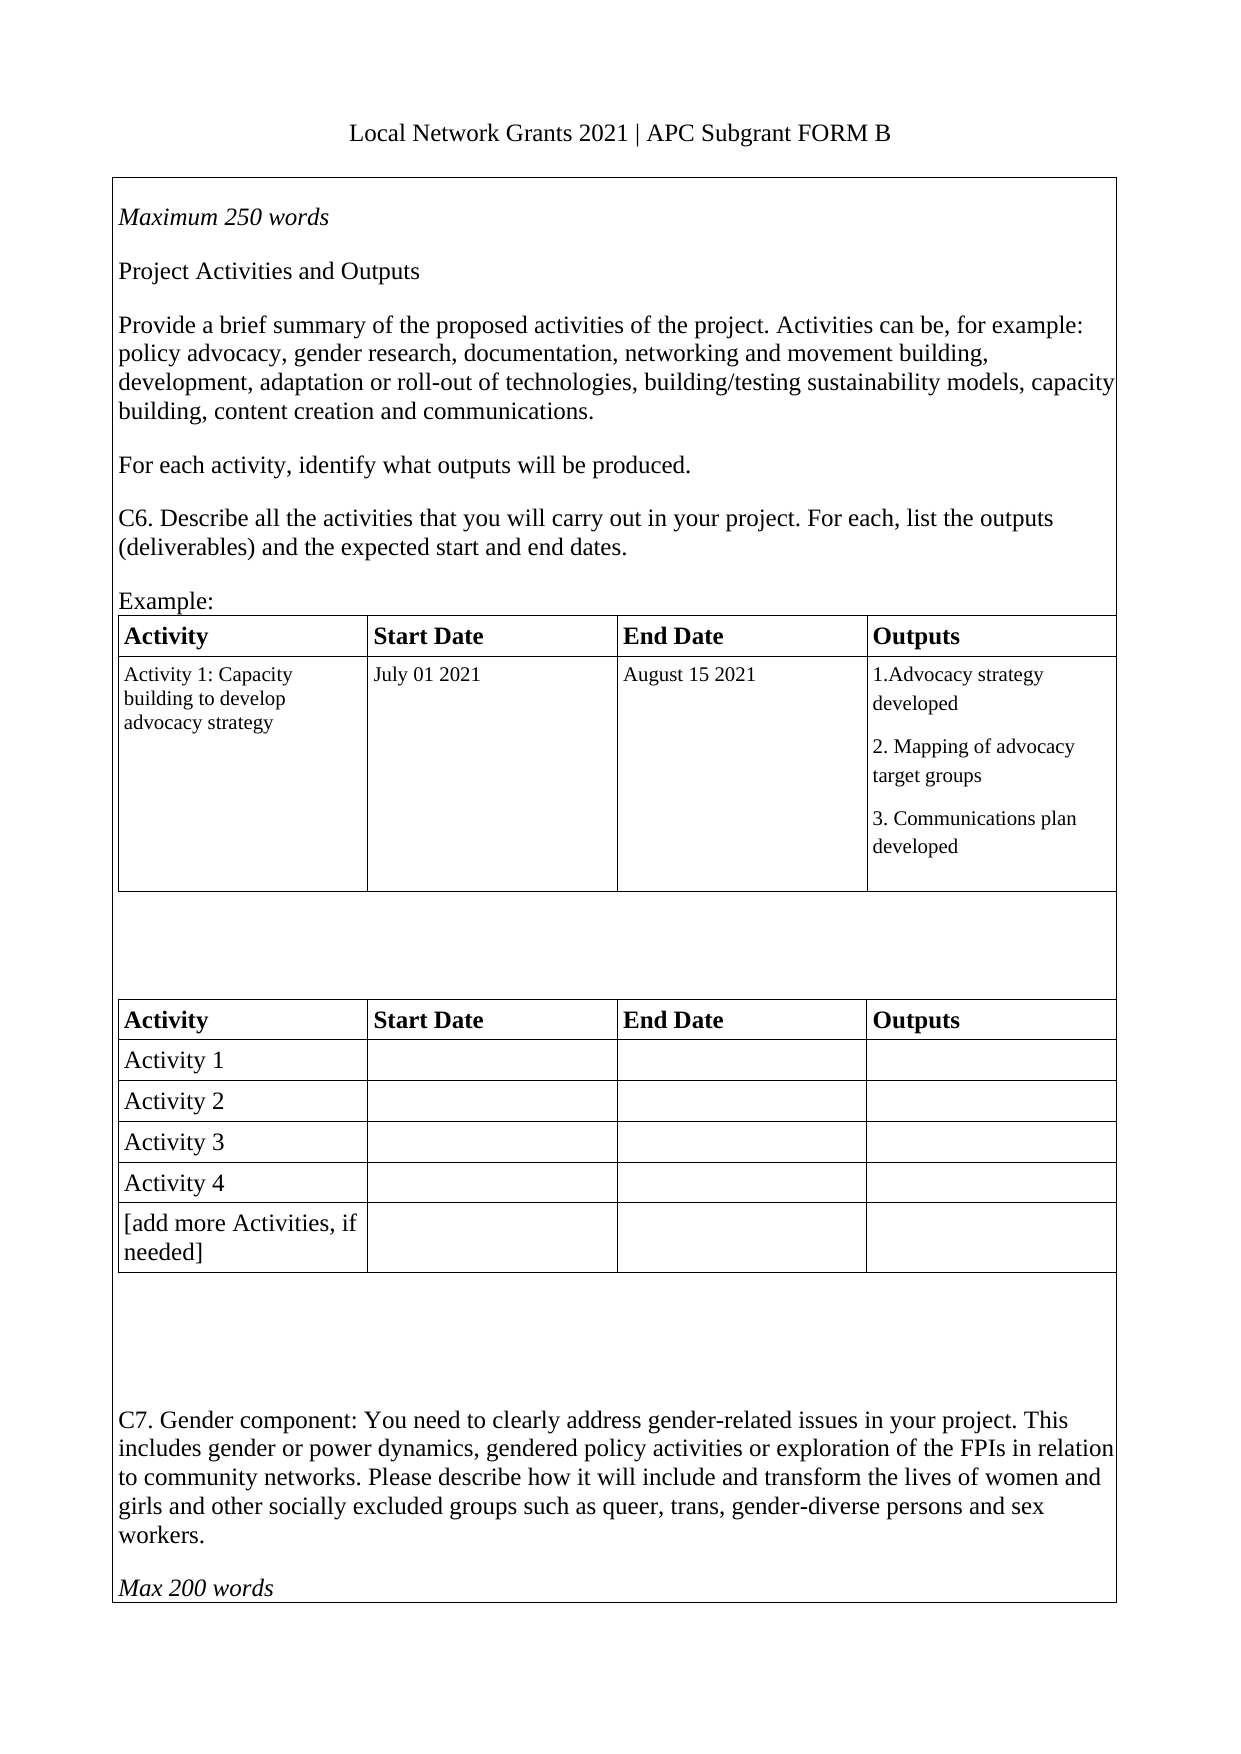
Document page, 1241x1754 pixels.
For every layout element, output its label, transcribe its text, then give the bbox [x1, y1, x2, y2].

table_cell [368, 1203, 617, 1272]
table_cell [867, 1163, 1116, 1202]
table_cell [368, 1122, 617, 1161]
table_cell [618, 1203, 866, 1272]
table_cell August 15 2021 [618, 657, 867, 891]
table_header Start Date [368, 616, 617, 656]
table_cell [867, 1122, 1116, 1161]
table_header Activity [119, 1000, 367, 1039]
table_cell [618, 1040, 866, 1080]
table_cell [add more Activities, if needed] [119, 1203, 367, 1272]
table_cell [368, 1081, 617, 1121]
table_cell [618, 1081, 866, 1121]
table_cell Activity 3 [119, 1122, 367, 1161]
table_header End Date [618, 616, 867, 656]
table_cell [368, 1163, 617, 1202]
table_cell [867, 1203, 1116, 1272]
table_cell [368, 1040, 617, 1080]
table_cell [618, 1122, 866, 1161]
table_header Activity [119, 616, 367, 656]
table_header Outputs [867, 1000, 1116, 1039]
table_cell 1.Advocacy strategy developed 2. Mapping of advocacy target groups 3. Communications plan developed [868, 657, 1116, 891]
table_header End Date [618, 1000, 866, 1039]
table_cell [867, 1081, 1116, 1121]
table_cell Activity 4 [119, 1163, 367, 1202]
table_cell July 01 2021 [368, 657, 617, 891]
table_header Start Date [368, 1000, 617, 1039]
table_header Form B: Call for Local Network Grants What this is about The Local Networks 2021 Grant programme aims to support digital inclusion activities or projects that specifically contribute towards the implementation and sustainability of new community networks (CNs), expansion and replication of existing CNs or increasing the awareness about CNs generally. Support will focus on three areas: 1) technology, innovation and development; 2) gender and women’s participation; and 3) enabling policy and regulatory frameworks. These grants are made possible through funding from the Swedish International Development Cooperation Agency (Sida) as part of the following project: Connecting the unconnected: Supporting community networks and other community-based connectivity initiatives. The overall objective is to support existing and emerging community-led projects and initiatives, and community network builders and digital access advocates that are linked to technological innovation and appropriation, gender and women’s participation, community-led processes, and policy-related aspects of CNs. Additionally, we are looking for ways to increase the resilience of CNs during the ongoing global pandemic and thereby strengthen critical social and physical infrastructure for communities and civil society in a sustainable way. The three primary focus areas are briefly described below. Please note that the examples given are are not exhaustive and proposals for deployments of innovative and socially relevant technologies are welcome. Focus Area 1: Technology, Innovation and Development – Support in this category seeks to enable a more sustainable community network environment, with an emphasis on the technology and deployment models that CNs use. To create such an environment, we are interested in proposals that explore the following: a) ways to overcome technical barriers facing local community networks; b) improved access to spectrum and new technologies that make efficient use of different parts of the spectrum; c) active fostering of diversity; and d) providing approaches to increase community resilience, such as incorporating environmental sustainability (e.g. alternative energy sources or sensor networks monitoring pollution or extractive industries) or social justice perspectives. Potential project topic areas include demonstration and testing of: Long distance connectivity links for remote community networks, such as LoRa (long range), shortwave/high frequency (HF) radio and WiLD (WiFi for long distance) radio links; Alternative local network/first-mile technologies such as fibre, GSM/LTE, open source in-house wireless data centre prototyping and sensor networks, as examples; Local services and server implementations, especially using low-cost single board computers such as the Raspberry Pi, captive portals, non-literate services, education and learning management systems (LMS), local voice calls and audio/video streaming for local radio/TV; Frugal technologies and innovation with an environmental justice lens such as reuse and repurposing of technology and the use of alternative energies and local materials; Technology that supports specific local community networks with applications for people with disabilities; Solutions and support for people in situations of forced or unintended migration, human rights and land rights defenders. Internet and cloud services for community networks. There is a potential for shared cloud services and secure services for community networks whereby arrangements are made around sharing the cost of hosting public-facing online services, including web sites, Voice over IP Protocol (VoIP) services, off-site backups, etc.; Documentation of new institutional/operating models and analytical studies that compare different approaches to operating community networks sustainably. Focus Area 2: Gender and Women’s Participation Women continue to be pushed to the sidelines in digital technology under patriarchy, including in CNs. Feminists and women engaging in digital technology and CNs report that technology tends to be placed at the centre, with men tending to dominate the narrative of needs, resulting in womens’ voices being dismissed or diminished. Recent reports about the COVID-19 pandemic also indicate that women, especially ones in rural or disadvantaged economic urban spaces, are the ones most affected by this crisis. This granting priority area aims to centre the relational aspect of CNs and specifically looks to honour the unpaid labour that women uphold, such as community-oriented practices, care responses and creative outlets in the context of COVID-19. It is also aimed to encourage broader thinking of gender and CNs through deconstructing performances of patriarchy and masculinities in the CN and digital sphere. This fund seeks to amplify the voices of women in CNs and help them to connect with each other and with other feminist initiatives. We will support projects that deconstruct social norms and creatively bypass barriers to access for women, gender-diverse and queer people. Funding will support women and communities who are conducting community-led or community-participatory gender analysis around CNs. Issues identified for further exploration include: COVID-19, women and CNs – CNs can address specific issues that are impacting women in the times of COVID-19. These issues include, but are not limited to, gender-based violence, digital safety and security, and safer communities; Impact of CNs on women and girls – Explore CN solutions that are specific to issues that are impacting young women and girls who are confined to their homes, do not have access to online services for education or health, or are forced out of schools and are not able to access school systems and educational services because of the COVID-19 pandemic; The feminist principles of CNs – We encourage projects that address the relationship of community networks to the Feminist Principles of the Internet (FPIs). Are there similarities or places where they do no not meet? How is feminism practiced in CNs? Gendered CN policy and regulation – Groups looking to embed the applications of FPIs in spaces of policy and regulation; Masculinities and CNs – To encourage men in CNs to take on projects that explore and address the effects of masculinities, its performances and manifestations on men, women and their communities; Values of technology and CNs – Engage in the process of tech design from an embodied perspective, whether it is related to gender, the physical environment or the social environment. Focus Area 3: Enabling Policy and Regulatory Frameworks Achieving acknowledgment, status and formal recognition of community networks through policy and regulatory frameworks is an essential next step in the growth of community networks. Many community networks have avoided addressing regulatory issues, which may allow them to exist cost-effectively, but can fail to establish fertile ground for others to follow, and also potentially forecloses options to access financial resources such as Universal Service Funds. Further, spectrum access regulations are often geared toward larger operators leaving community networks with very limited or expensive access to spectrum. Policy and regulation that acknowledges and empowers community networks in these areas is needed in order to enable their growth and replication beyond the pilot/pioneer stage. These grants will provide support to: Analyse existing regional or national policy and regulatory frameworks that impact CNs in the global South; Take advantage of opportunities to intervene in policy and regulatory processes, particularly during calls for input by regulators or government; Public interventions (e.g. OpEds) in newspapers and other wider media to support policy and regulation work for the existing peer learning network and other CNs; Community-led efforts to create alternative, locally-grounded self-regulation schemes; Identification of opportunities to use Universal Service Funds and other financing instruments to support startup and expansion of CNs; Identification of opportunities to use litigation or other legal tools at national or regional level to further the aims of CNs. The call is open for all initiatives and projects directly working on or with existing or new community networks. The total amount available is USD 160,000 to applicants in the global South and countries listed as Official Development Assistance (ODA) recipients by the Development Assistance Committee (DAC) of the Organisation for Economic Co-operation and Development (OECD). The maximum amount requested per project can be USD 15,000 for individual organisations and projects working within one country, and USD 20,000 for joint submissions. Joint submissions will only be accepted if they include organisations from more than one country or region (i.e. Latin America, Africa, Asia) that are seeking to create partnerships, share learning, develop new technology, etc. There is additional value placed on the selection of the project if you have other sources of funding to complement these funds. Timeline Applications submission deadline: 30 April 2021 Project selected for funding by: 31 May 2021 Start date for projects: 15 June 2021 Maximum end date for project implementation: 15 June 2022 (maximum project length is 12 months) Values and priorities you should consider We would like to point out that we especially encourage applications in any of the three focus areas above to use an intersectional feminist approach or work on challenging hetero-patriarchy and cis-masculinities. In this respect, priority will be given to initiatives led by women and other socially excluded groups such as queer, trans, gender-diverse persons and sex workers. People living with disabilities, those confronting forced migration, Indigenous persons and traditional societies, as well as groups working on climate justice and protecting land rights, are also encouraged to apply, especially those groups using innovative and eco-informed models for sustainability. Projects will be selected based on the extent to which they align with one or more of the following criteria: Propose collaboration with partners in other continents/regions, or regional collaboration in the global South. Specifically, projects can propose an intention of collaboration with a partner in another country, either in co-development or implementation or replication/testing of the project; Address technical and/or national regulatory barriers to the replication, expansion and sustainability of bottom-up, user-governed, small-scale network operators, co-operatives and other social purpose networks that build and operate their own physical networking infrastructure; Address the intersecting issues of technology, gender power dynamics and policy, or projects that relate to the application of the feminist principles of the internet within the context of community networks; Adopt the use of Free, Libre and Open-Source (FLOSS) technologies. Propose ways to use the funding as a COVID-19 response tool, working with groups and organisations to facilitate specific, local and contextual response to their communities’ realities during the pandemic. Who can apply This is an open call for proposals from community network builders and digital access advocates. We will consider working with partners who received previous LocNet funding in 2019 and 2020 as well as new groups who wish to expand and deepen the gender, innovation and/or policy aspects of their work with community networks. How to apply Applicants should fill out the online application form addressing one or more of the three focus areas (gender, innovation and/or policy) mentioned above. Applicants can also propose other kinds of interventions that they identify and can justify within the framework of this funding support. In all cases, applicants are requested to suggest how the project is a strategic contribution to the community networks movement. You can use this document to prepare your application before uploading to the online form. Please use the budget template for your budget. In order to avoid losing your content, it is highly recommended that you develop your proposal off-line (e.g. using the above-referenced forms), and only once you are done, copy the content into the online form. Make sure to keep your local copy as a backup. If you have difficulty using the online form, you may email your submission to: locnet.grants@apc.org Deadline for Applications Applications that are submitted after 30 April 2021 will not be considered. If you have any questions or need clarification, please contact locnet.grants@apc.org We can receive questions and requests for clarifications in English, Spanish, French and Portuguese Templates and form fields A: Contact information A1: Contact information of two institutional representative(s) of your organisation First Name Last Name Email Phone Number (including country code and area code) Country(s) Role in the project First Name Last Name Email Phone Number (including country code and area code) Country(s) Role in the project B. Information about the application B1. Project title B2. Organisation(s) implementing the project Important: If this is a joint proposal, the lead organisation applies but mentions the partnership. B3. Project partner (if applicable) B4. Name of project leader(s) acting as primary contact(s) B5. Brief project description Maximum 100 words B6. Project duration planned (estimate) Earliest start date is 15 June 2021. Projects must be completed within 12 months with a deadline of 15 June 2022. Start Date to: End Date B6. List the countries where the project will be implemented. C. Information about your project proposal C1. Which of the three focus areas does your project address? (select one or more from list) ( ) Focus Area 1: Technology, Innovation and Development ( ) Focus Area 2: Gender and Women’s Participation ( ) Focus Area 3: Enabling Policy and Regulatory Frameworks Describe how you think your project will contribute to the focus area(s) you selected in section C1 above. Maximum 300 words Problem or challenge C2. What problem or challenge of a group of people, community, country and/or region will you be addressing in this project? Maximum 250 words Objectives C3. What is/are the main goal(s) and/or objective(s) of your project? (3 objectives max.) How is your project relevant to the problem or challenge you described in question C2? Maximum 300 words Expected change C4. At the end of the project, what do you expect will have happened or changed? What impact will have been achieved? Maximum 150 words Beneficiaries C5. Beneficiaries: Who will benefit (directly and indirectly) from this project? Please explain how the project expresses their needs/goals, how they will benefit and what changes it will bring to their lives. Maximum 250 words Project Activities and Outputs Provide a brief summary of the proposed activities of the project. Activities can be, for example: policy advocacy, gender research, documentation, networking and movement building, development, adaptation or roll-out of technologies, building/testing sustainability models, capacity building, content creation and communications. For each activity, identify what outputs will be produced. C6. Describe all the activities that you will carry out in your project. For each, list the outputs (deliverables) and the expected start and end dates. Example: C7. Gender component: You need to clearly address gender-related issues in your project. This includes gender or power dynamics, gendered policy activities or exploration of the FPIs in relation to community networks. Please describe how it will include and transform the lives of women and girls and other socially excluded groups such as queer, trans, gender-diverse persons and sex workers. Max 200 words C8. People living with disabilities: Does your project include people living with disabilities as leaders or beneficiaries? If yes, tell us how they will be involved and what changes you expect. Max 150 words C9. Indigenous people and climate informed groups: Are Indigenous leaders, persons of traditional societies or its beneficiaries part of your project? Does the project involve groups working on climate justice and those protecting land rights? If yes to either or both, tell us how they will be involved and what changes you expect. Max 150 words C10. Overcoming barriers: Does your project address technical and/or national regulatory barriers to the replication, expansion and sustainability of bottom-up, user-governed, small-scale network operators, co-operatives and other social purpose networks that build and operate their own physical networking infrastructure? Max 150 words C11. In what ways does the project adopt the use of Free, Libre and Open-Source (FLOSS) technologies? Max 150 words C12. If relevant, how does the project propose ways to respond to the COVID-19 pandemic in ways that facilitate specific, local and community-driven contextual responses. Max 150 words Available capacity and partnerships C13. Please describe the relevant experience and capacity your organisation has to undertake this project. Please tell us about similar experiences, past projects and other related activities. Include links if relevant. What are the current skills and resources that the organisation has to carry out this project? Max 250 words C14. Does the project have plans for collaboration with partners in other continents/regions, or regional collaboration in the global South? If so, what are these plans? Max 100 words Project Monitoring, Evaluation and Learning C15. How will you monitor and evaluate the implementation and outcomes of the project? Max 150 words C16. What do you expect to learn from this project? What are your learning goals? Please also reflect on what can become shared learning for other CNs. Max 150 words C17. How will you know that you have achieved your objectives? Max 150 words Relevance to the community network movement C18. What is the relevance of your project to the community networks movement? Think about ways to make outputs reusable, generate content or tools, document the experience, etc. Max 150 words Sustainability and contribution to your work C19. How will the project contribute to the work and sustainability of your organisation(s)? Max 200 words Risk mitigation C20. What obstacles or risks could prevent this project from being successful? What will you do to try to prevent or overcome these obstacles? Max 200 words Budget C21. How much are you applying for? We expect applicants to design projects requesting funds up to USD 15,000 for individual organisations and USD 20,000 for joint submissions. Proposals requesting more than the maximum amount will not be reviewed or accepted. Please provide a budget with your application using this template. Please use the following categories, but do add others if you find it necessary: personnel, research, travel, consultants, equipment and infrastructure, information and communication, administration and overhead (maximum 10% of budget). Please upload your budget here. Files must be less than 12 MB. Allowed file types: ods, xls, xlsx. Please use the budget template for your budget. C22. Please describe the types of support, beyond funding, that you would like to receive from APC and the LocNet project during the implementation of this project. For example you might need support for advocacy, communications, project management, financial reporting, narrative reporting, technical support, etc. Max 100 words [113, 178, 1116, 1602]
table_header Outputs [868, 616, 1116, 656]
table_cell Activity 2 [119, 1081, 367, 1121]
table_cell [618, 1163, 866, 1202]
table_cell [867, 1040, 1116, 1080]
table_cell Activity 1 [119, 1040, 367, 1080]
table_cell Activity 1: Capacity building to develop advocacy strategy [119, 657, 367, 891]
